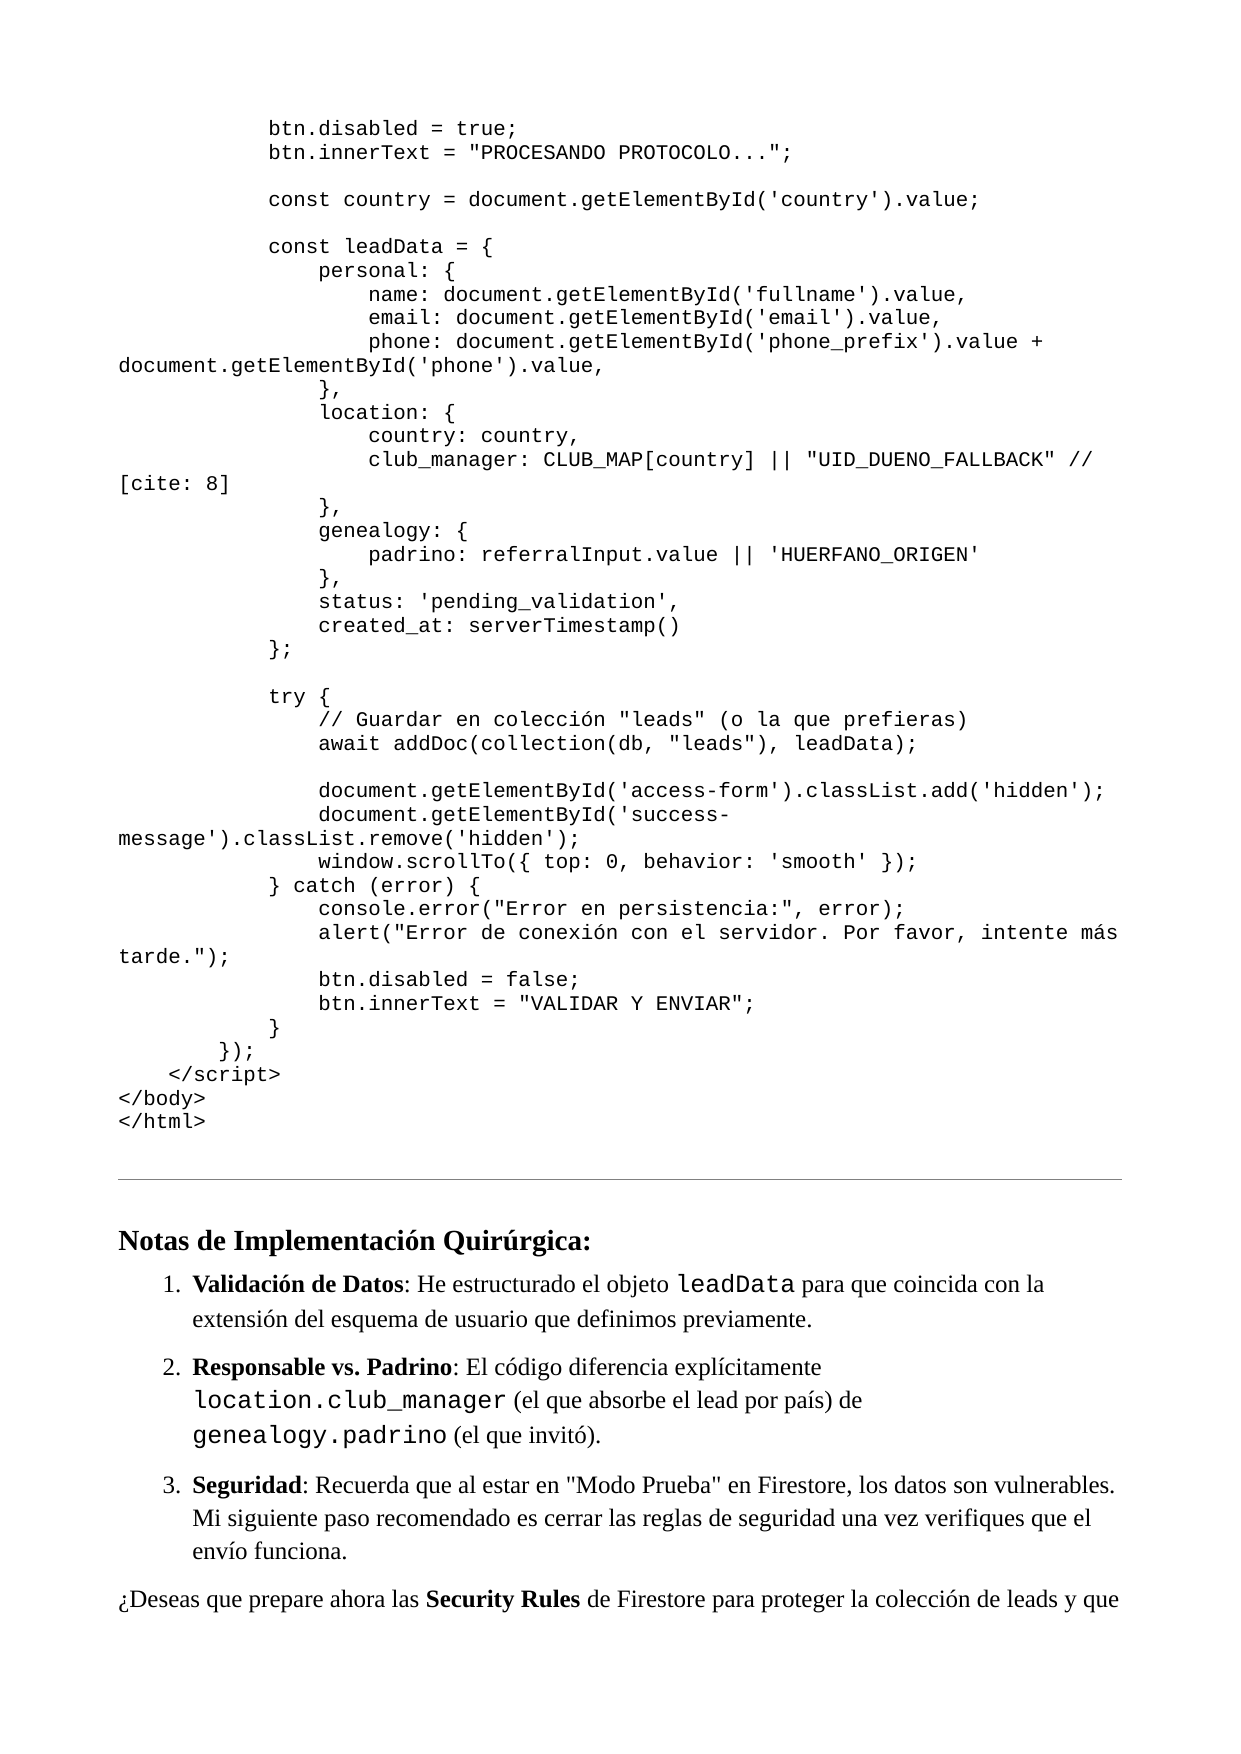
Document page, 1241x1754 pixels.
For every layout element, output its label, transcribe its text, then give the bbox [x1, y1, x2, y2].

table_cell btn.disabled = true; btn.innerText = "PROCESANDO PROTOCOLO..."; const country = document.getElementById('country').value; const leadData = { personal: { name: document.getElementById('fullname').value, email: document.getElementById('email').value, phone: document.getElementById('phone_prefix').value + document.getElementById('phone').value, }, location: { country: country, club_manager: CLUB_MAP[country] || "UID_DUENO_FALLBACK" // [cite: 8] }, genealogy: { padrino: referralInput.value || 'HUERFANO_ORIGEN' }, status: 'pending_validation', created_at: serverTimestamp() }; try { // Guardar en colección "leads" (o la que prefieras) await addDoc(collection(db, "leads"), leadData); document.getElementById('access-form').classList.add('hidden'); document.getElementById('success-message').classList.remove('hidden'); window.scrollTo({ top: 0, behavior: 'smooth' }); } catch (error) { console.error("Error en persistencia:", error); alert("Error de conexión con el servidor. Por favor, intente más tarde."); btn.disabled = false; btn.innerText = "VALIDAR Y ENVIAR"; } }); </script> </body> </html> [118, 118, 1122, 1179]
table_cell Notas de Implementación Quirúrgica: Validación de Datos: He estructurado el objeto leadData para que coincida con la extensión del esquema de usuario que definimos previamente. Responsable vs. Padrino: El código diferencia explícitamente location.club_manager (el que absorbe el lead por país) de genealogy.padrino (el que invitó). Seguridad: Recuerda que al estar en "Modo Prueba" en Firestore, los datos son vulnerables. Mi siguiente paso recomendado es cerrar las reglas de seguridad una vez verifiques que el envío funciona. ¿Deseas que prepare ahora las Security Rules de Firestore para proteger la colección de leads y que [118, 1180, 1122, 1612]
